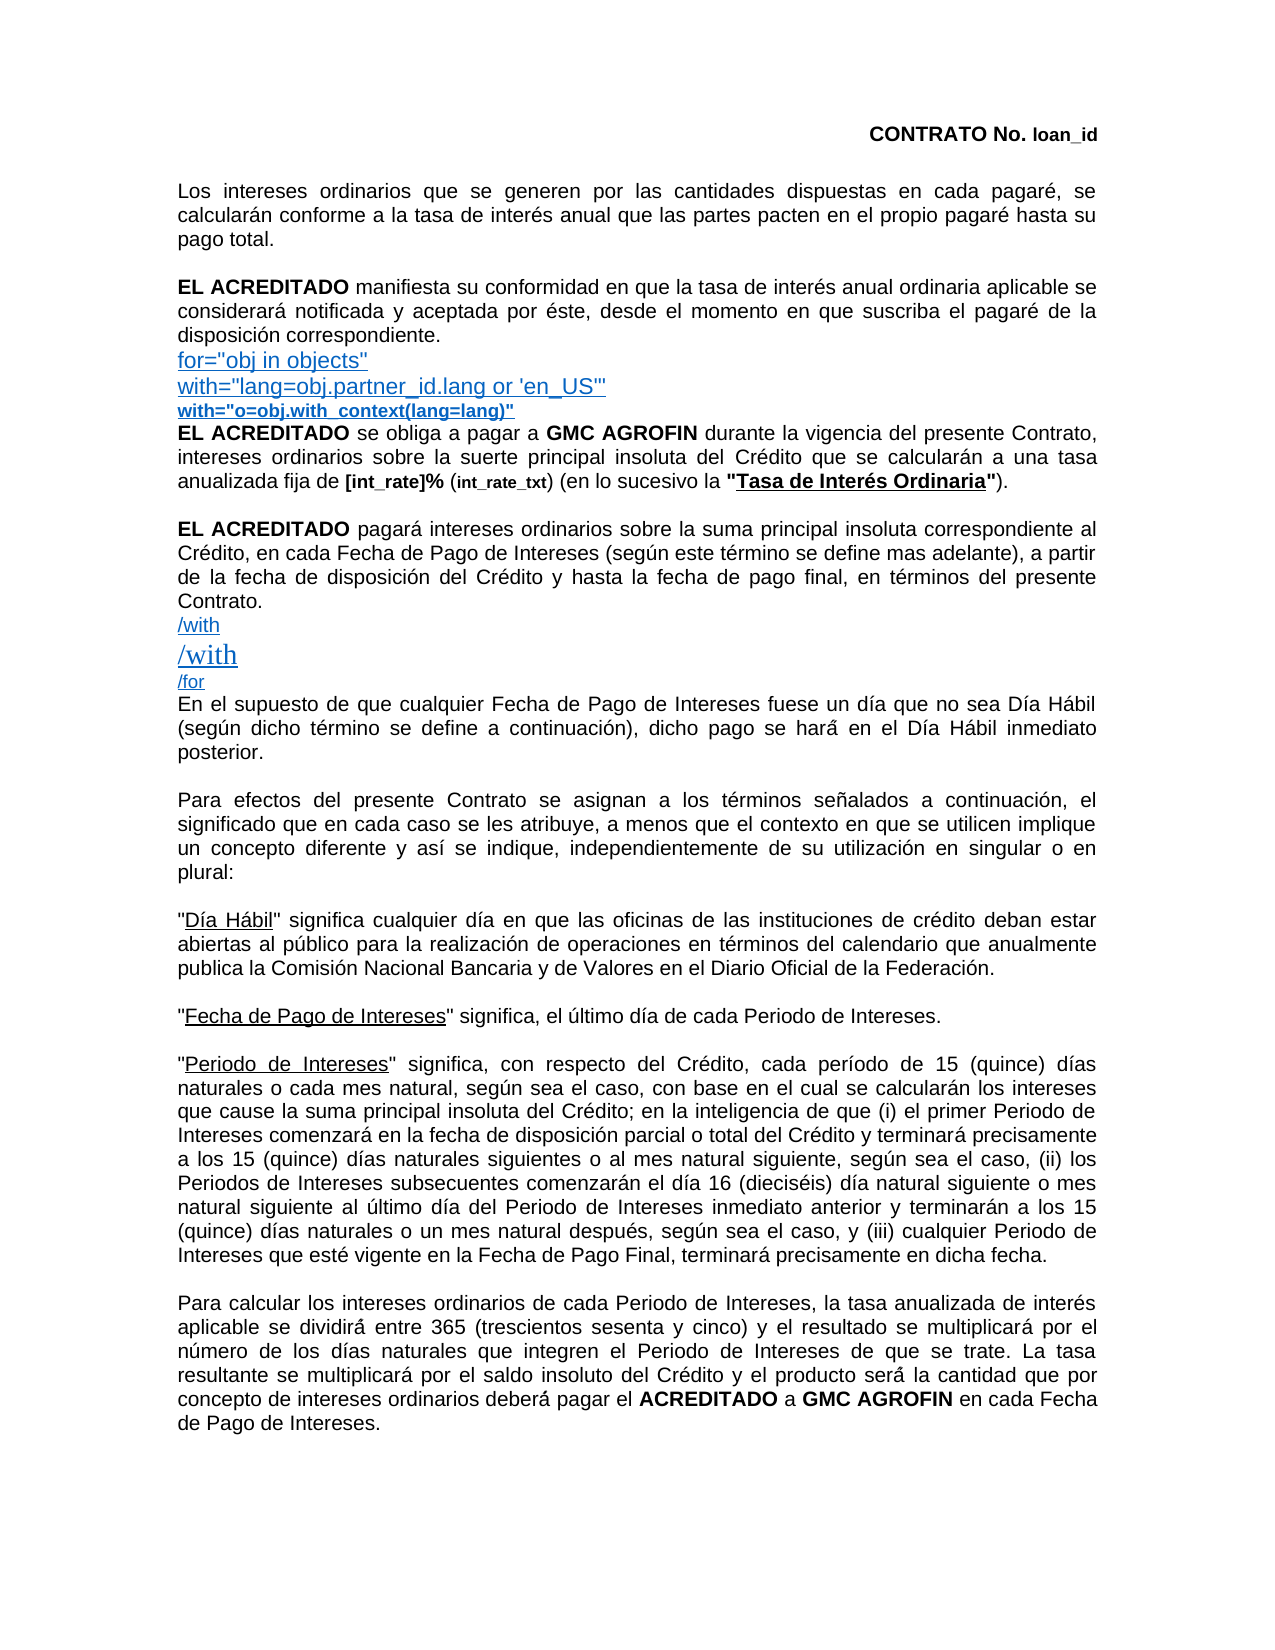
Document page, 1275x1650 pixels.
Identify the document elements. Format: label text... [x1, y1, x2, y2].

text En el supuesto de que cualquier Fecha de Pago de Intereses fuese un día que no sea Día Hábil (según dicho término se define a continuación), dicho pago se hará́ en el Día Hábil inmediato posterior. [177, 692, 1098, 764]
text with="o=obj.with_context(lang=lang)" [177, 400, 1098, 421]
text Los intereses ordinarios que se generen por las cantidades dispuestas en cada pagaré, se calcularán conforme a la tasa de interés anual que las partes pacten en el propio pagaré hasta su pago total. [177, 179, 1098, 251]
text Para efectos del presente Contrato se asignan a los términos señalados a continuación, el significado que en cada caso se les atribuye, a menos que el contexto en que se utilicen implique un concepto diferente y así se indique, independientemente de su utilización en singular o en plural: [177, 788, 1098, 884]
text EL ACREDITADO manifiesta su conformidad en que la tasa de interés anual ordinaria aplicable se considerará notificada y aceptada por éste, desde el momento en que suscriba el pagaré de la disposición correspondiente. [177, 275, 1098, 347]
text /with [177, 637, 1098, 670]
text "Día Hábil" significa cualquier día en que las oficinas de las instituciones de crédito deban estar abiertas al público para la realización de operaciones en términos del calendario que anualmente publica la Comisión Nacional Bancaria y de Valores en el Diario Oficial de la Federación. [177, 908, 1098, 979]
text "Periodo de Intereses" significa, con respecto del Crédito, cada período de 15 (quince) días naturales o cada mes natural, según sea el caso, con base en el cual se calcularán los intereses que cause la suma principal insoluta del Crédito; en la inteligencia de que (i) el primer Periodo de Intereses comenzará en la fecha de disposición parcial o total del Crédito y terminará precisamente a los 15 (quince) días naturales siguientes o al mes natural siguiente, según sea el caso, (ii) los Periodos de Intereses subsecuentes comenzarán el día 16 (dieciséis) día natural siguiente o mes natural siguiente al último día del Periodo de Intereses inmediato anterior y terminarán a los 15 (quince) días naturales o un mes natural después, según sea el caso, y (iii) cualquier Periodo de Intereses que esté vigente en la Fecha de Pago Final, terminará precisamente en dicha fecha. [177, 1051, 1098, 1267]
text with="lang=obj.partner_id.lang or 'en_US'" [177, 373, 1098, 400]
text EL ACREDITADO pagará intereses ordinarios sobre la suma principal insoluta correspondiente al Crédito, en cada Fecha de Pago de Intereses (según este término se define mas adelante), a partir de la fecha de disposición del Crédito y hasta la fecha de pago final, en términos del presente Contrato. [177, 517, 1098, 613]
text /for [177, 670, 1098, 692]
text Para calcular los intereses ordinarios de cada Periodo de Intereses, la tasa anualizada de interés aplicable se dividirá́ entre 365 (trescientos sesenta y cinco) y el resultado se multiplicará por el número de los días naturales que integren el Periodo de Intereses de que se trate. La tasa resultante se multiplicará por el saldo insoluto del Crédito y el producto será́ la cantidad que por concepto de intereses ordinarios deberá́ pagar el ACREDITADO a GMC AGROFIN en cada Fecha de Pago de Intereses. [177, 1291, 1098, 1435]
text /with [177, 613, 1098, 637]
text "Fecha de Pago de Intereses" significa, el último día de cada Periodo de Intereses. [177, 1003, 1098, 1027]
text for="obj in objects" [177, 347, 1098, 373]
text EL ACREDITADO se obliga a pagar a GMC AGROFIN durante la vigencia del presente Contrato, intereses ordinarios sobre la suerte principal insoluta del Crédito que se calcularán a una tasa anualizada fija de [int_rate]% (int_rate_txt) (en lo sucesivo la "Tasa de Interés Ordinaria"). [177, 421, 1098, 493]
